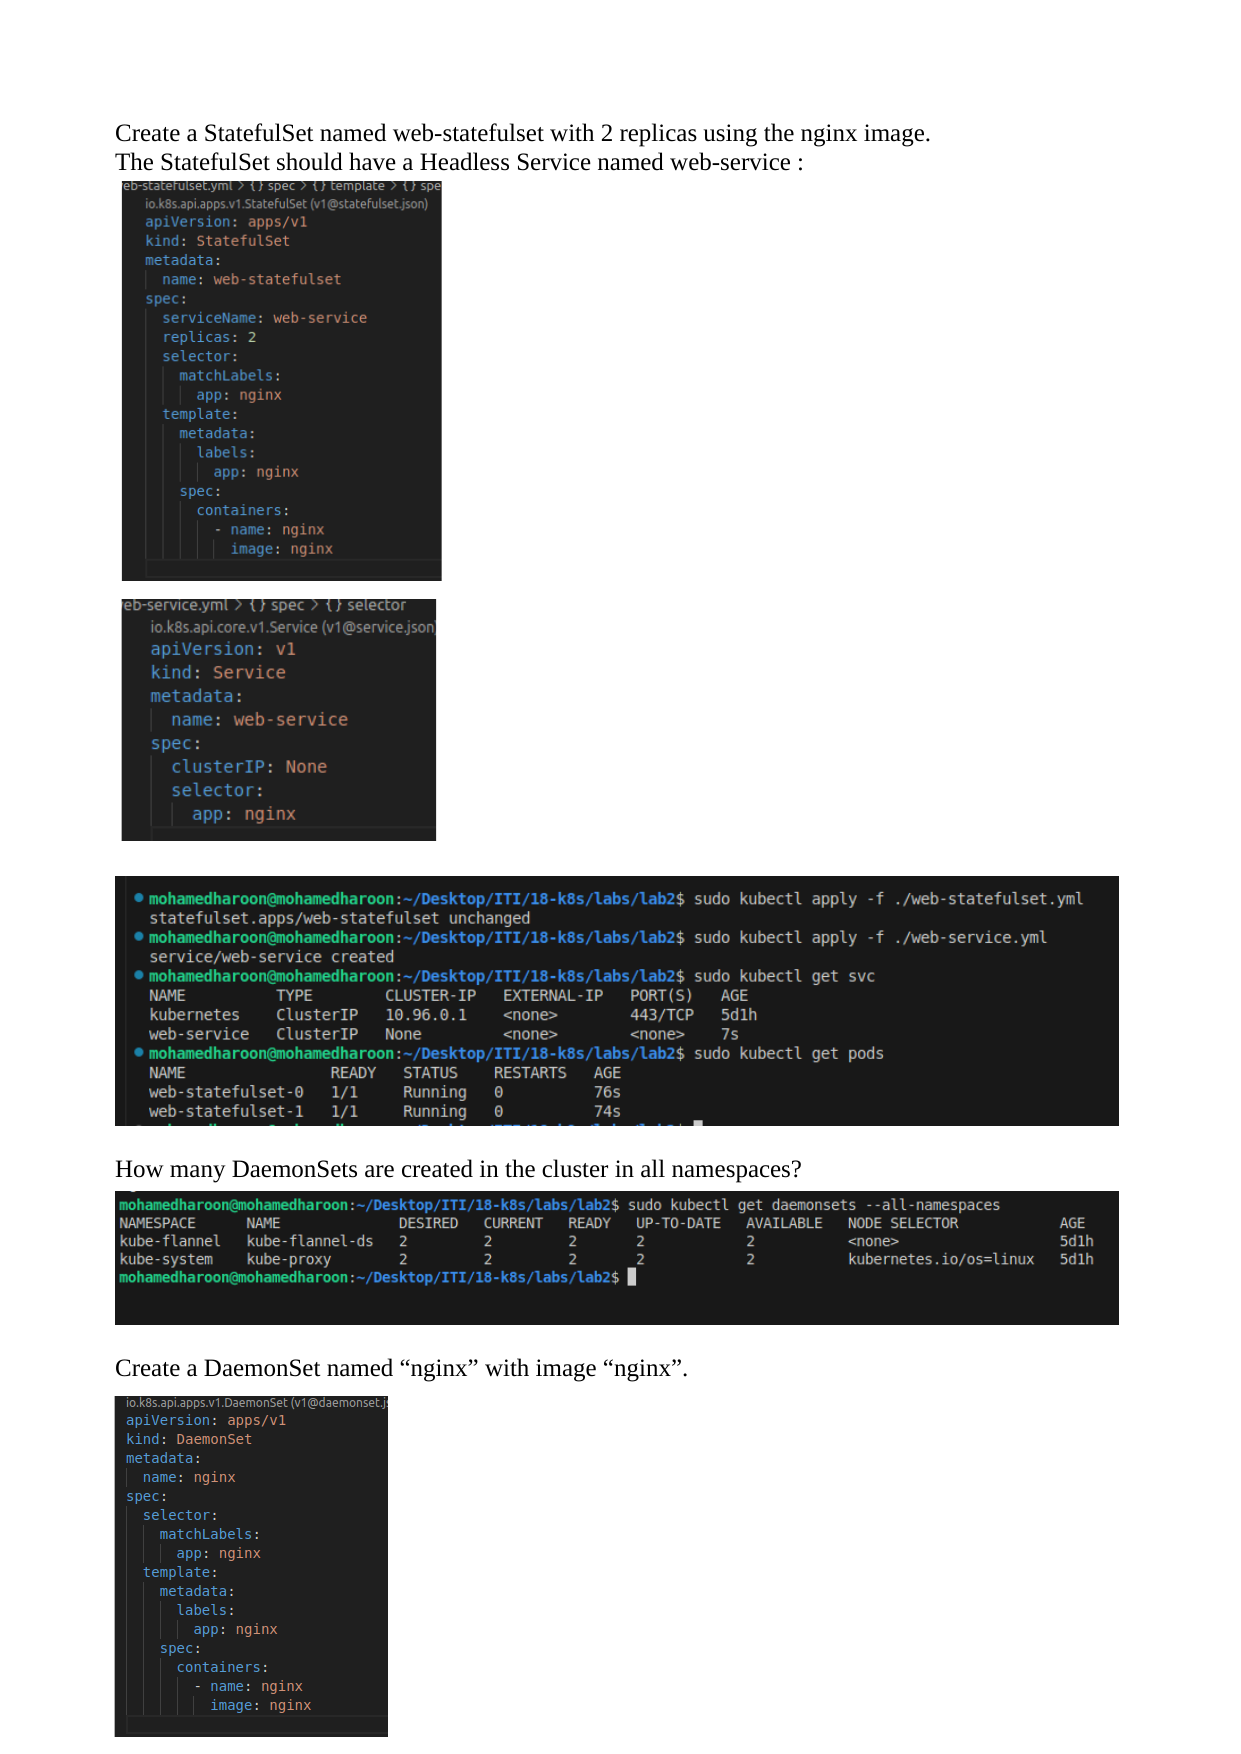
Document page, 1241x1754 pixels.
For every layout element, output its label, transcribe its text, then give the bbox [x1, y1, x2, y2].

text The StatefulSet should have a Headless Service named web-service : [115, 147, 1122, 176]
text How many DaemonSets are created in the cluster in all namespaces? [115, 1154, 1122, 1183]
picture [115, 876, 1119, 1126]
picture [121, 599, 437, 841]
picture [115, 1191, 1119, 1325]
picture [121, 181, 442, 581]
text Create a DaemonSet named “nginx” with image “nginx”. [115, 1353, 1122, 1382]
text Create a StatefulSet named web-statefulset with 2 replicas using the nginx image. [115, 118, 1122, 147]
picture [114, 1396, 388, 1737]
